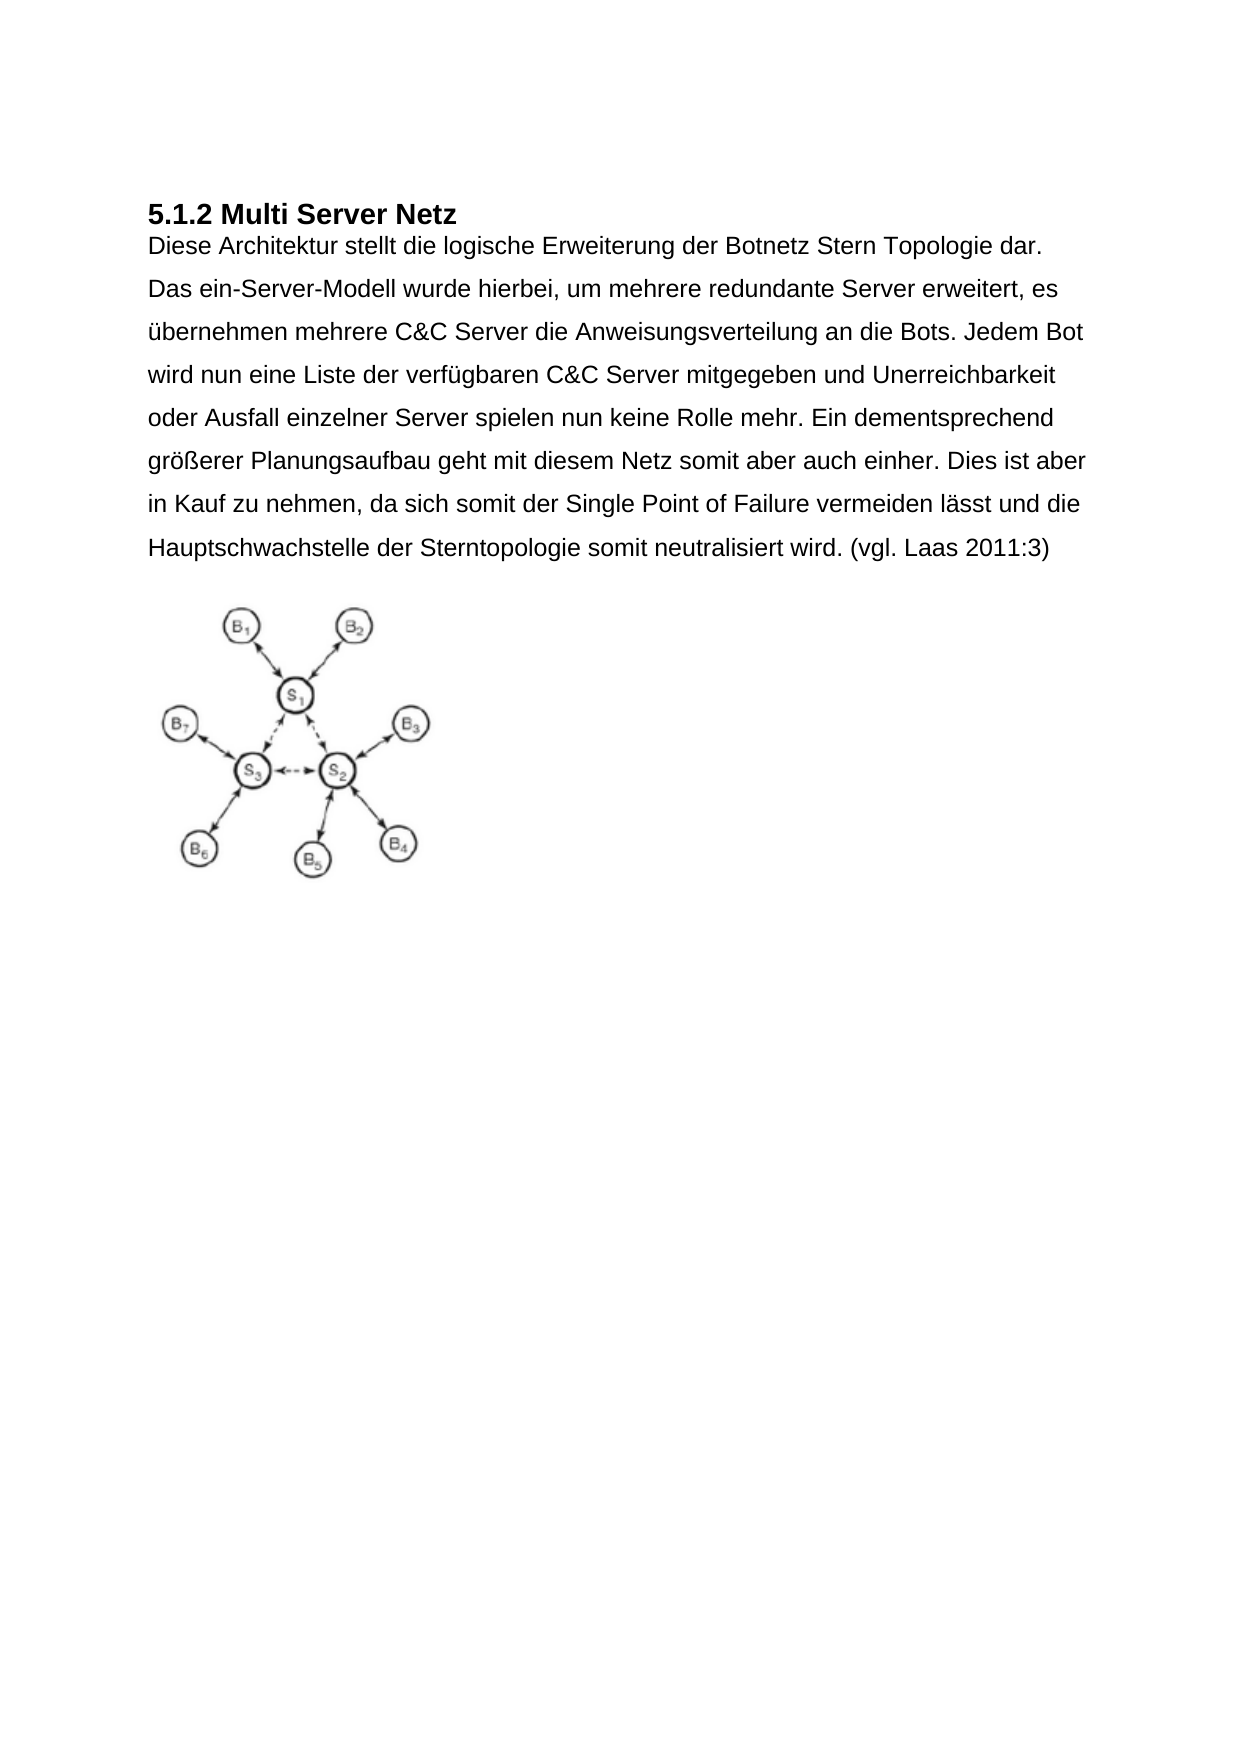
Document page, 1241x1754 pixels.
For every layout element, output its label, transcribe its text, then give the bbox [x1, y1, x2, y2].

text Diese Architektur stellt die logische Erweiterung der Botnetz Stern Topologie dar. Das ein-Server-Modell wurde hierbei, um mehrere redundante Server erweitert, es übernehmen mehrere C&C Server die Anweisungsverteilung an die Bots. Jedem Bot wird nun eine Liste der verfügbaren C&C Server mitgegeben und Unerreichbarkeit oder Ausfall einzelner Server spielen nun keine Rolle mehr. Ein dementsprechend größerer Planungsaufbau geht mit diesem Netz somit aber auch einher. Dies ist aber in Kauf zu nehmen, da sich somit der Single Point of Failure vermeiden lässt und die Hauptschwachstelle der Sterntopologie somit neutralisiert wird. (vgl. Laas 2011:3) [148, 231, 1093, 561]
subtitle 5.1.2 Multi Server Netz [148, 197, 1093, 231]
